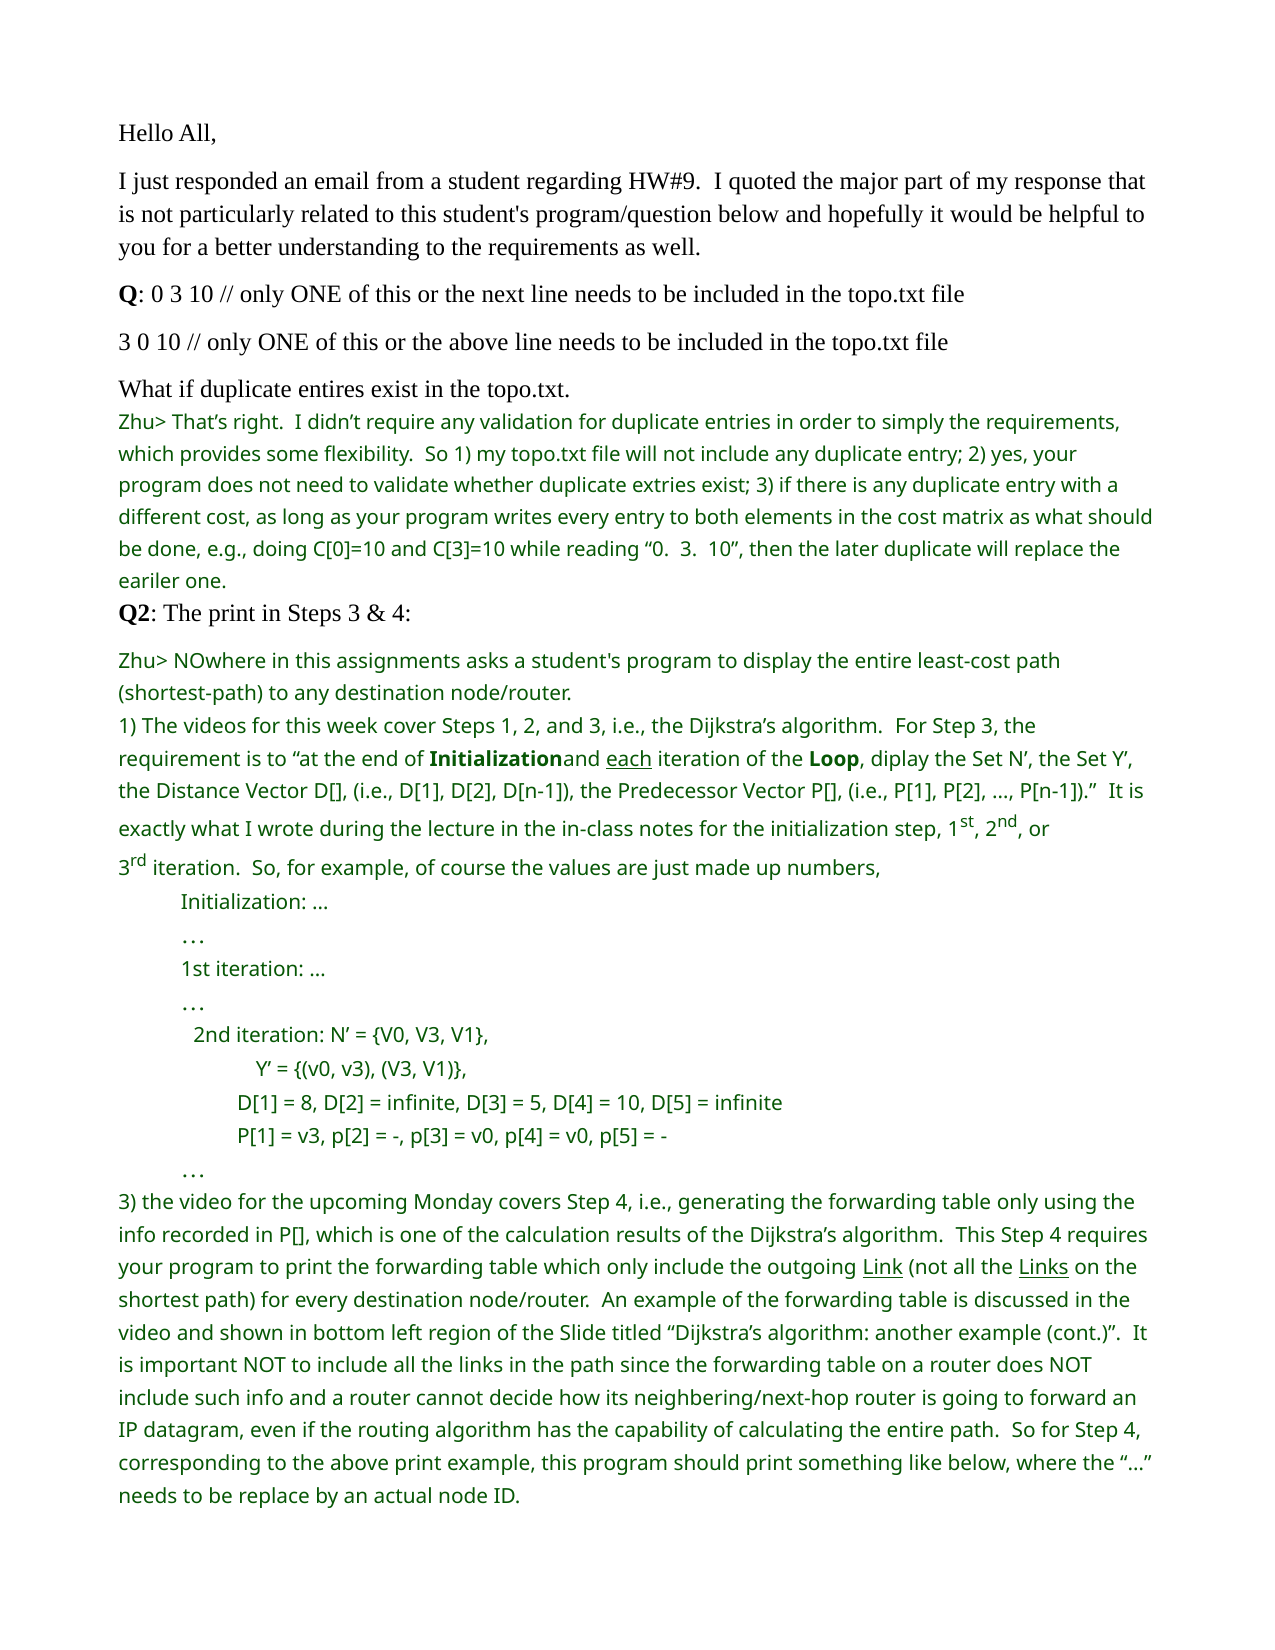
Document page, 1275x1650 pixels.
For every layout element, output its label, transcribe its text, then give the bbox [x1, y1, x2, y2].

text P[1] = v3, p[2] = -, p[3] = v0, p[4] = v0, p[5] = - [118, 1120, 1157, 1150]
text … [118, 987, 1157, 1016]
text 3 0 10 // only ONE of this or the above line needs to be included in the topo.txt file [118, 327, 1157, 356]
text Q: 0 3 10 // only ONE of this or the next line needs to be included in the topo.txt file [118, 279, 1157, 308]
text 1) The videos for this week cover Steps 1, 2, and 3, i.e., the Dijkstra’s algorithm. For Step 3, the requirement is to “at the end of Initializationand each iteration of the Loop, diplay the Set N’, the Set Y’, the Distance Vector D[], (i.e., D[1], D[2], D[n-1]), the Predecessor Vector P[], (i.e., P[1], P[2], …, P[n-1]).” It is exactly what I wrote during the lecture in the in-class notes for the initialization step, 1st, 2nd, or 3rd iteration. So, for example, of course the values are just made up numbers, [118, 711, 1157, 881]
text Zhu> That’s right. I didn’t require any validation for duplicate entries in order to simply the requirements, which provides some flexibility. So 1) my topo.txt file will not include any duplicate entry; 2) yes, your program does not need to validate whether duplicate extries exist; 3) if there is any duplicate entry with a different cost, as long as your program writes every entry to both elements in the cost matrix as what should be done, e.g., doing C[0]=10 and C[3]=10 while reading “0. 3. 10”, then the later duplicate will replace the eariler one. [118, 408, 1157, 594]
text D[1] = 8, D[2] = infinite, D[3] = 5, D[4] = 10, D[5] = infinite [118, 1087, 1157, 1116]
text … [118, 920, 1157, 949]
text Zhu> NOwhere in this assignments asks a student's program to display the entire least-cost path (shortest-path) to any destination node/router. [118, 646, 1157, 707]
text Q2: The print in Steps 3 & 4: [118, 598, 1157, 627]
text I just responded an email from a student regarding HW#9. I quoted the major part of my response that is not particularly related to this student's program/question below and hopefully it would be helpful to you for a better understanding to the requirements as well. [118, 166, 1157, 261]
text What if duplicate entires exist in the topo.txt. [118, 374, 1157, 403]
text Initialization: … [118, 886, 1157, 916]
text … [118, 1154, 1157, 1183]
text 1st iteration: … [118, 953, 1157, 983]
text 3) the video for the upcoming Monday covers Step 4, i.e., generating the forwarding table only using the info recorded in P[], which is one of the calculation results of the Dijkstra’s algorithm. This Step 4 requires your program to print the forwarding table which only include the outgoing Link (not all the Links on the shortest path) for every destination node/router. An example of the forwarding table is discussed in the video and shown in bottom left region of the Slide titled “Dijkstra’s algorithm: another example (cont.)”. It is important NOT to include all the links in the path since the forwarding table on a router does NOT include such info and a router cannot decide how its neighbering/next-hop router is going to forward an IP datagram, even if the routing algorithm has the capability of calculating the entire path. So for Step 4, corresponding to the above print example, this program should print something like below, where the “…” needs to be replace by an actual node ID. [118, 1187, 1157, 1509]
text Hello All, [118, 118, 1157, 147]
text Y’ = {(v0, v3), (V3, V1)}, [118, 1053, 1157, 1082]
text 2nd iteration: N’ = {V0, V3, V1}, [118, 1020, 1157, 1048]
